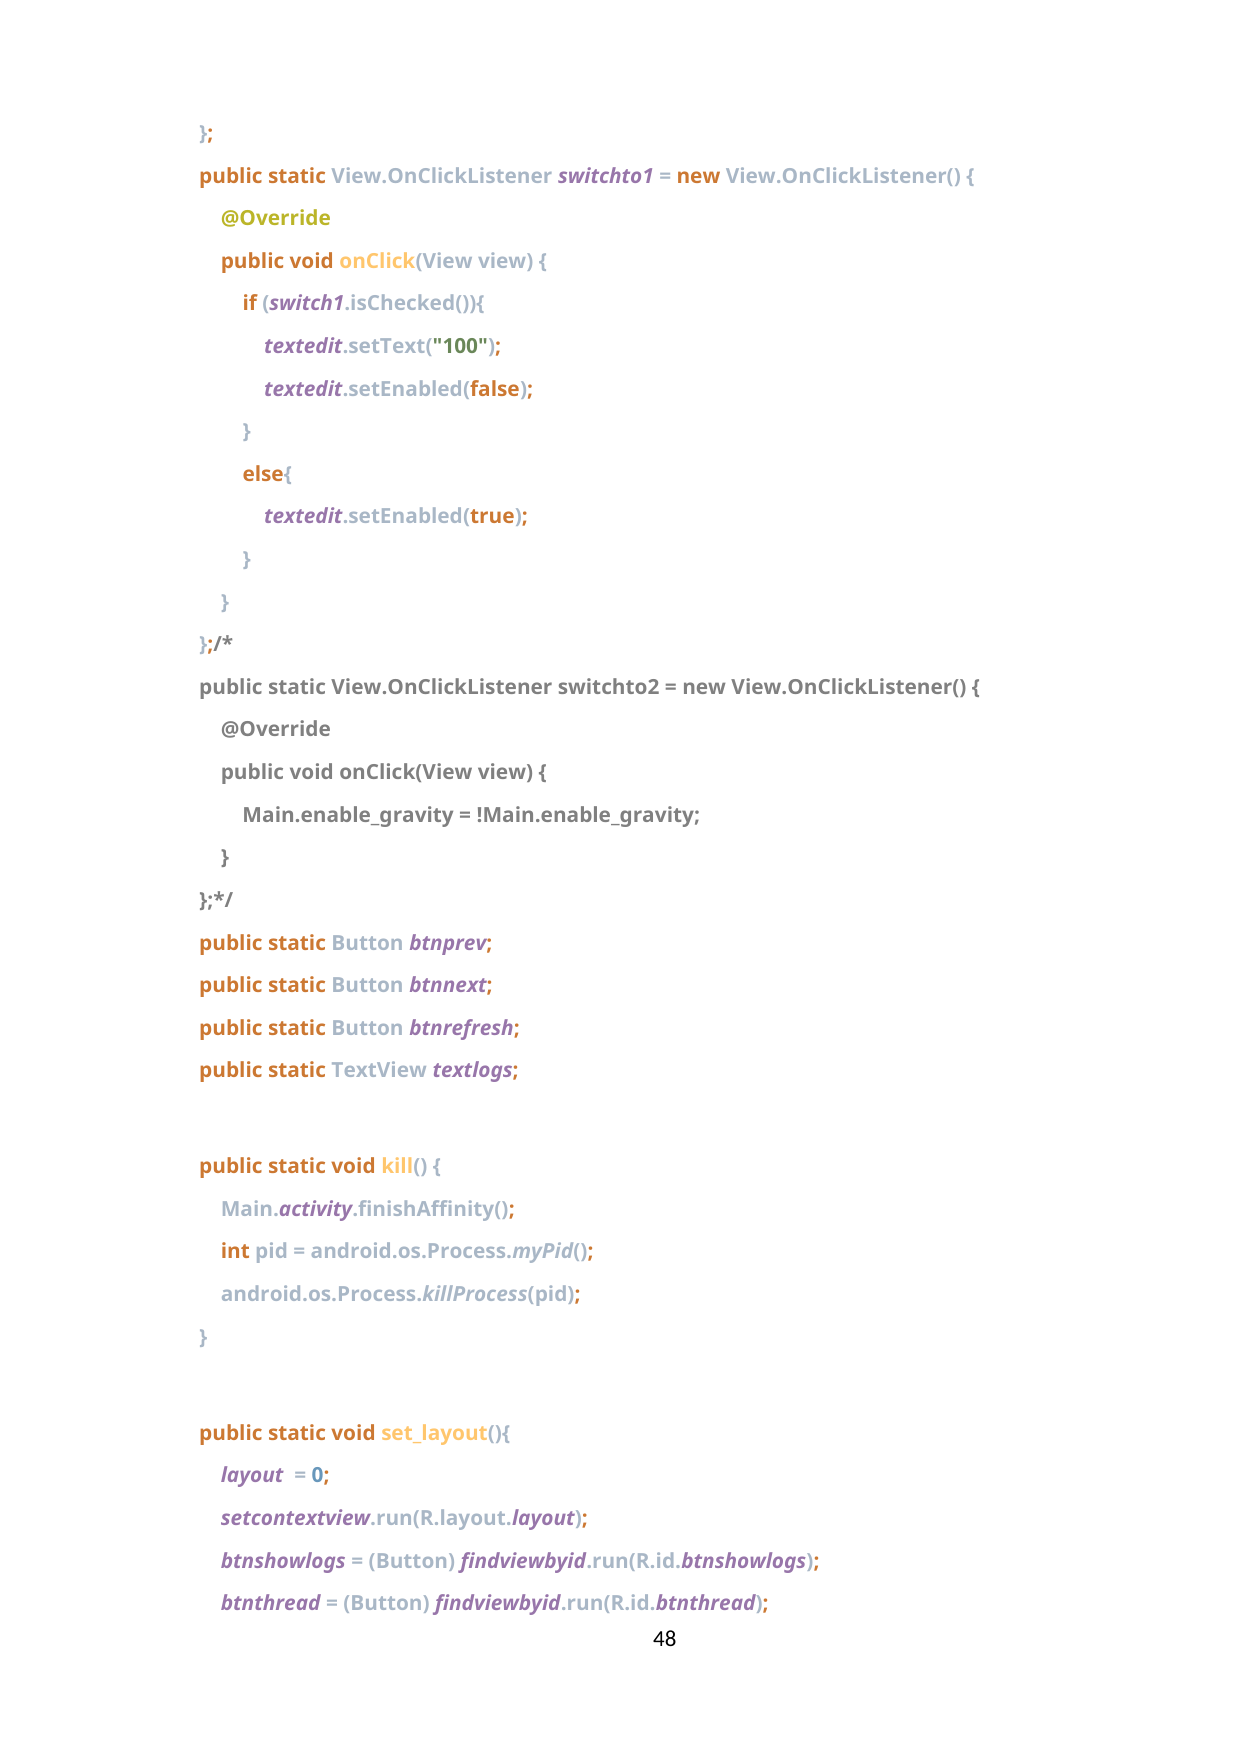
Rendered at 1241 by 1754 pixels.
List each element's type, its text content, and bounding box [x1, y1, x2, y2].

text }; public static View.OnClickListener switchto1 = new View.OnClickListener() { @Override public void onClick(View view) { if (switch1.isChecked()){ textedit.setText("100"); textedit.setEnabled(false); } else{ textedit.setEnabled(true); } } };/* public static View.OnClickListener switchto2 = new View.OnClickListener() { @Override public void onClick(View view) { Main.enable_gravity = !Main.enable_gravity; } };*/ public static Button btnprev; public static Button btnnext; public static Button btnrefresh; public static TextView textlogs; public static void kill() { Main.activity.finishAffinity(); int pid = android.os.Process.myPid(); android.os.Process.killProcess(pid); } public static void set_layout(){ layout = 0; setcontextview.run(R.layout.layout); btnshowlogs = (Button) findviewbyid.run(R.id.btnshowlogs); btnthread = (Button) findviewbyid.run(R.id.btnthread); [177, 118, 1152, 1617]
